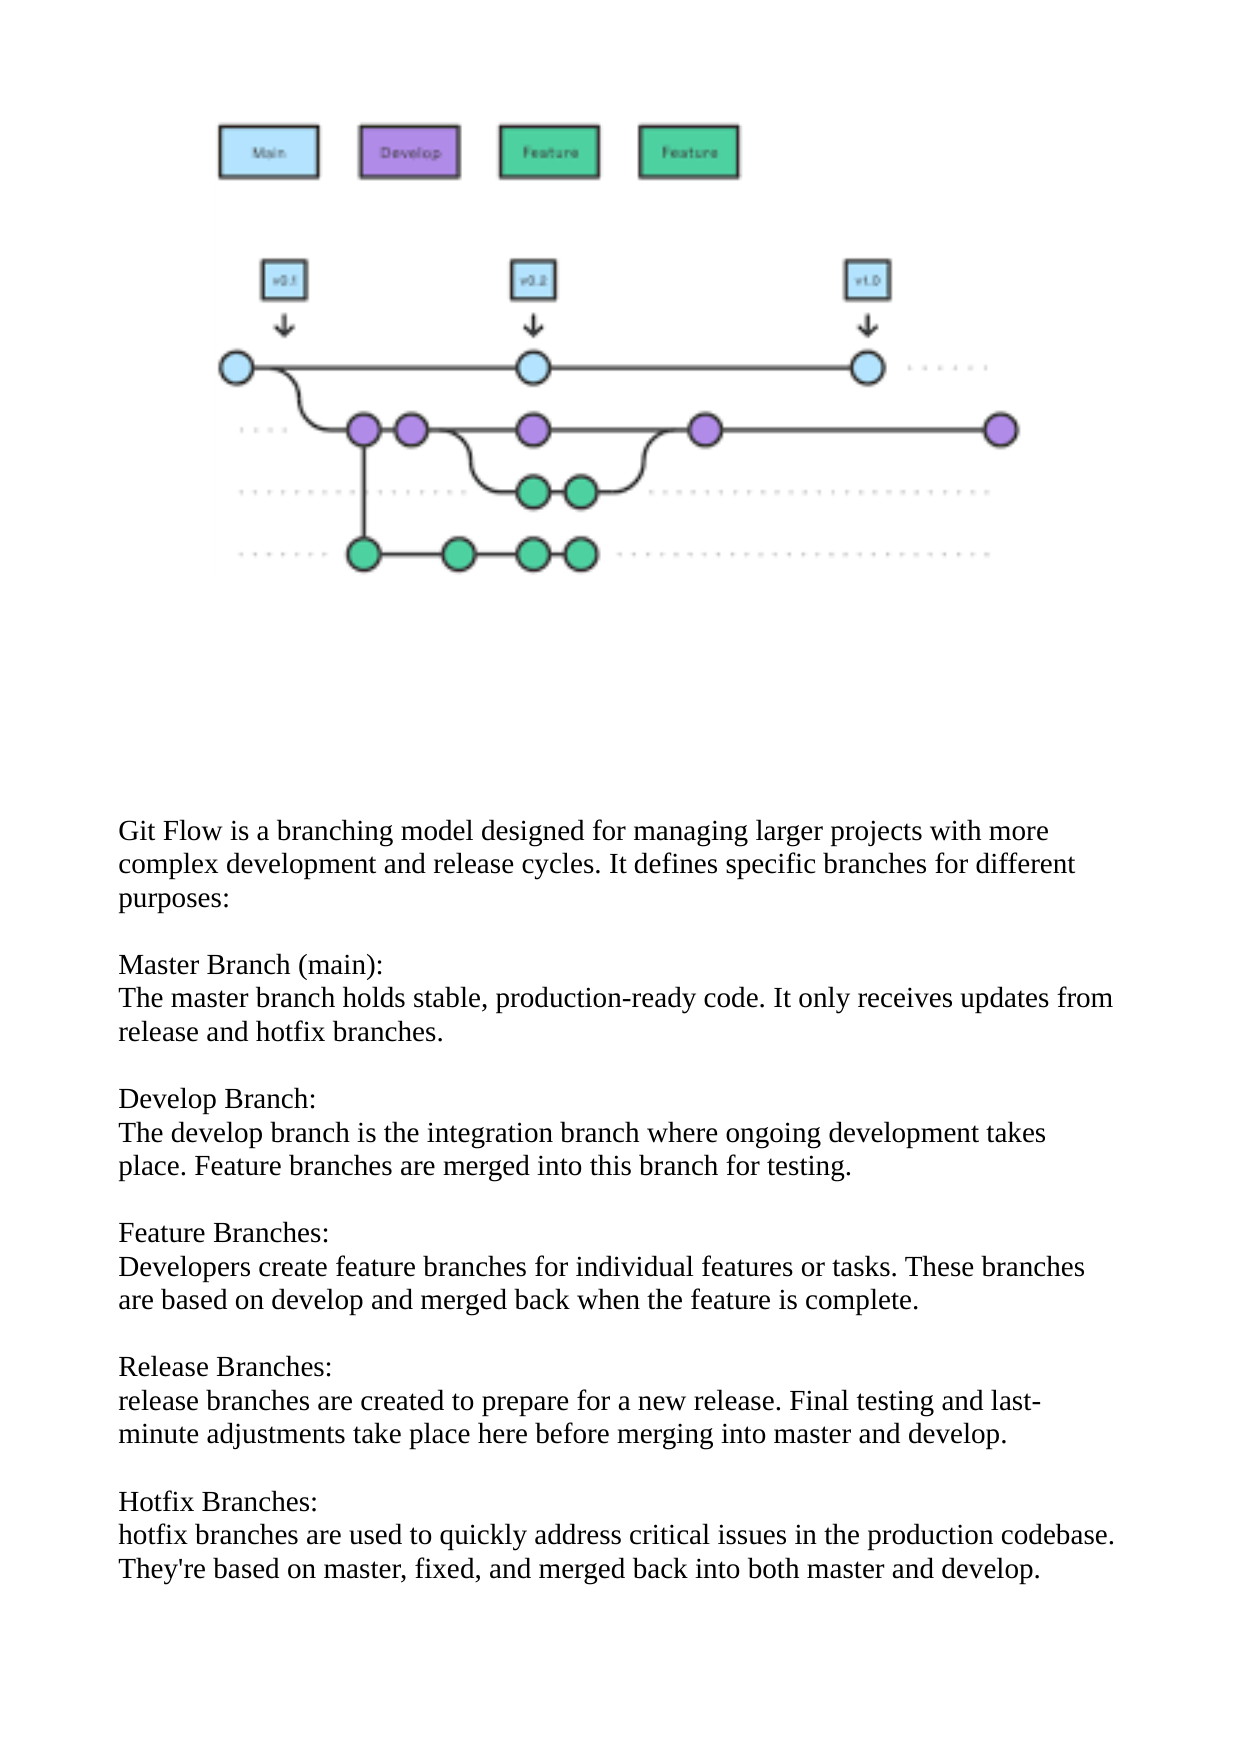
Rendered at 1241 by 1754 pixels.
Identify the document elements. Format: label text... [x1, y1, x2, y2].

text Release Branches: [118, 1349, 1122, 1383]
text Git Flow is a branching model designed for managing larger projects with more complex development and release cycles. It defines specific branches for different purposes: [118, 813, 1122, 913]
text Developers create feature branches for individual features or tasks. These branches are based on develop and merged back when the feature is complete. [118, 1249, 1122, 1316]
text Develop Branch: [118, 1081, 1122, 1115]
text The develop branch is the integration branch where ongoing development takes place. Feature branches are merged into this branch for testing. [118, 1115, 1122, 1182]
text The master branch holds stable, production-ready code. It only receives updates from release and hotfix branches. [118, 981, 1122, 1048]
text Hotfix Branches: [118, 1484, 1122, 1517]
text hotfix branches are used to quickly address critical issues in the production codebase. They're based on master, fixed, and merged back into both master and develop. [118, 1517, 1122, 1584]
text Feature Branches: [118, 1215, 1122, 1249]
picture [214, 118, 1026, 578]
text Master Branch (main): [118, 947, 1122, 981]
text release branches are created to prepare for a new release. Final testing and last-minute adjustments take place here before merging into master and develop. [118, 1383, 1122, 1450]
